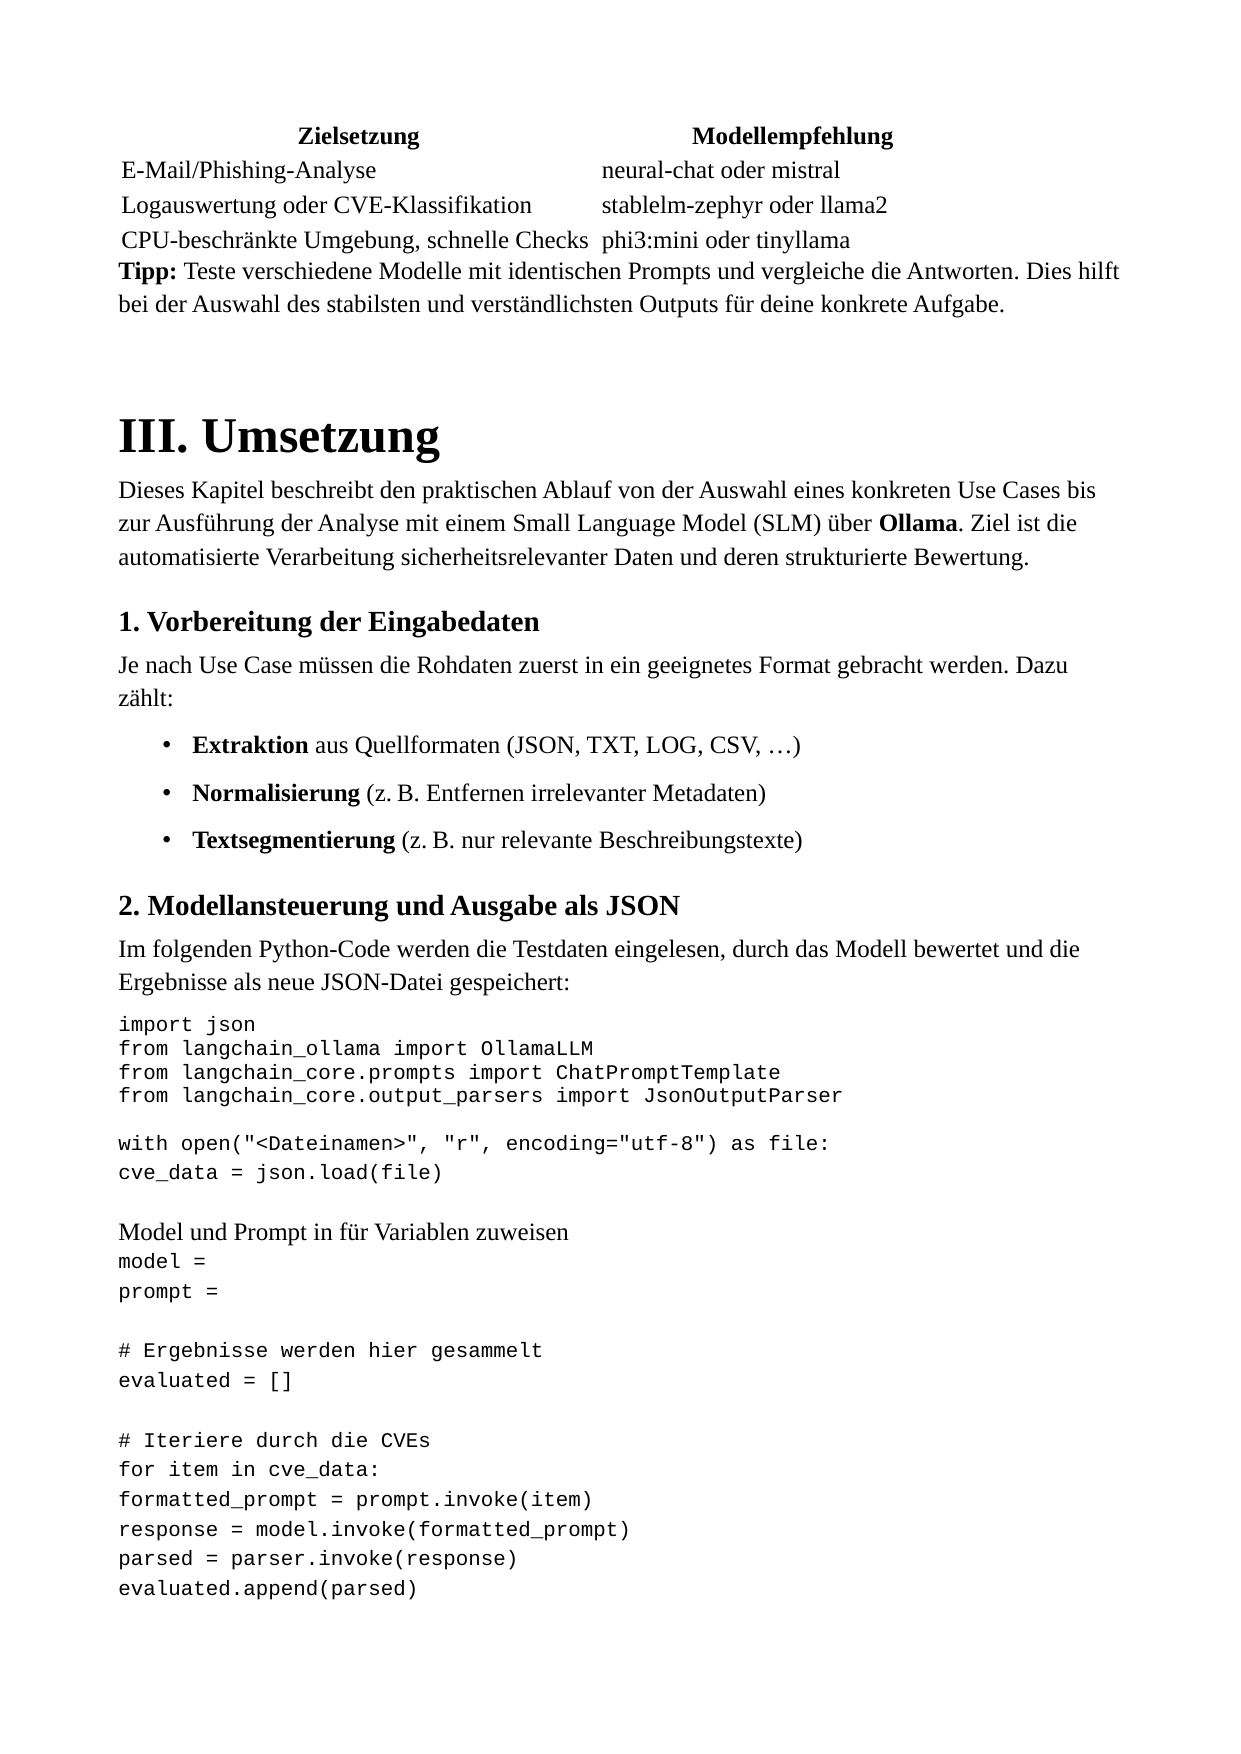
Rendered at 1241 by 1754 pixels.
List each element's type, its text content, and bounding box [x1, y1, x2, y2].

table_cell stablelm-zephyr oder llama2 [599, 187, 986, 222]
table_cell Logauswertung oder CVE-Klassifikation [118, 187, 599, 222]
list Normalisierung (z. B. Entfernen irrelevanter Metadaten) [162, 778, 1122, 807]
text prompt = [118, 1275, 1122, 1305]
subtitle 2. Modellansteuerung und Ausgabe als JSON [118, 888, 1122, 921]
text Tipp: Teste verschiedene Modelle mit identischen Prompts und vergleiche die Antworten. Dies hilft bei der Auswahl des stabilsten und verständlichsten Outputs für deine konkrete Aufgabe. [118, 256, 1122, 318]
table_cell CPU-beschränkte Umgebung, schnelle Checks [118, 222, 599, 256]
table_header Modellempfehlung [599, 118, 986, 153]
text Je nach Use Case müssen die Rohdaten zuerst in ein geeignetes Format gebracht werden. Dazu zählt: [118, 650, 1122, 712]
text model = [118, 1245, 1122, 1275]
text formatted_prompt = prompt.invoke(item) [118, 1483, 1122, 1513]
subtitle III. Umsetzung [118, 406, 1122, 463]
list Textsegmentierung (z. B. nur relevante Beschreibungstexte) [162, 826, 1122, 854]
text from langchain_core.prompts import ChatPromptTemplate [118, 1062, 1122, 1085]
subtitle 1. Vorbereitung der Eingabedaten [118, 604, 1122, 637]
text import json [118, 1014, 1122, 1038]
text cve_data = json.load(file) [118, 1156, 1122, 1186]
table_cell phi3:mini oder tinyllama [599, 222, 986, 256]
text Im folgenden Python-Code werden die Testdaten eingelesen, durch das Modell bewertet und die Ergebnisse als neue JSON-Datei gespeichert: [118, 934, 1122, 996]
text parsed = parser.invoke(response) [118, 1542, 1122, 1572]
list Extraktion aus Quellformaten (JSON, TXT, LOG, CSV, …) [162, 730, 1122, 759]
text # Ergebnisse werden hier gesammelt [118, 1334, 1122, 1364]
text from langchain_core.output_parsers import JsonOutputParser [118, 1085, 1122, 1109]
text evaluated = [] [118, 1364, 1122, 1394]
text Dieses Kapitel beschreibt den praktischen Ablauf von der Auswahl eines konkreten Use Cases bis zur Ausführung der Analyse mit einem Small Language Model (SLM) über Ollama. Ziel ist die automatisierte Verarbeitung sicherheitsrelevanter Daten und deren strukturierte Bewertung. [118, 476, 1122, 570]
text Model und Prompt in für Variablen zuweisen [118, 1216, 1122, 1245]
text with open("<Dateinamen>", "r", encoding="utf-8") as file: [118, 1133, 1122, 1156]
text # Iteriere durch die CVEs [118, 1423, 1122, 1453]
table_header Zielsetzung [118, 118, 599, 153]
text from langchain_ollama import OllamaLLM [118, 1038, 1122, 1062]
table_cell E-Mail/Phishing-Analyse [118, 153, 599, 187]
text for item in cve_data: [118, 1453, 1122, 1483]
text evaluated.append(parsed) [118, 1572, 1122, 1602]
table_cell neural-chat oder mistral [599, 153, 986, 187]
text response = model.invoke(formatted_prompt) [118, 1513, 1122, 1542]
